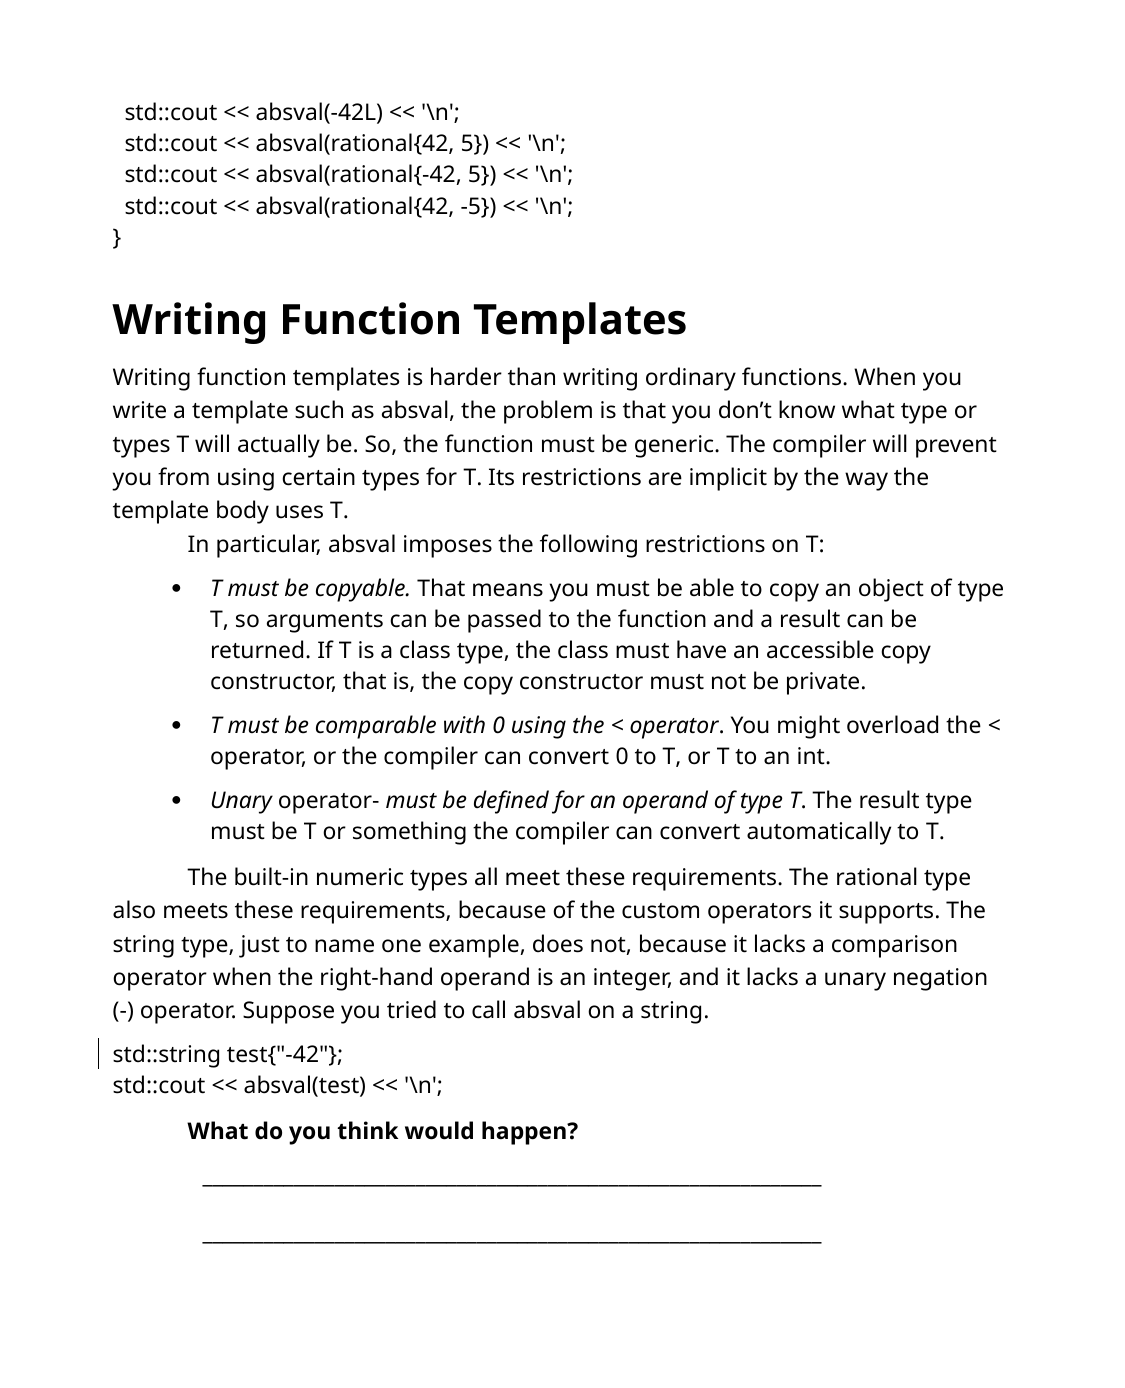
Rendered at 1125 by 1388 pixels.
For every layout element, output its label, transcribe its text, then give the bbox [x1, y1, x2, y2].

text std::string test{"-42"}; [112, 1038, 1012, 1069]
list _____________________________________________________________ [202, 1216, 1012, 1247]
text std::cout << absval(test) << '\n'; [112, 1069, 1012, 1101]
text In particular, absval imposes the following restrictions on T: [112, 526, 1012, 559]
text std::cout << absval(rational{42, 5}) << '\n'; [112, 127, 1012, 158]
text } [112, 221, 1012, 252]
text std::cout << absval(-42L) << '\n'; [112, 96, 1012, 127]
text std::cout << absval(rational{-42, 5}) << '\n'; [112, 158, 1012, 190]
list T must be copyable. That means you must be able to copy an object of type T, so arguments can be passed to the function and a result can be returned. If T is a class type, the class must have an accessible copy constructor, that is, the copy constructor must not be private. [172, 571, 1012, 696]
subtitle Writing Function Templates [112, 290, 1012, 346]
list Unary operator- must be defined for an operand of type T. The result type must be T or something the compiler can convert automatically to T. [172, 784, 1012, 846]
text What do you think would happen? [112, 1113, 1012, 1146]
text std::cout << absval(rational{42, -5}) << '\n'; [112, 190, 1012, 221]
text Writing function templates is harder than writing ordinary functions. When you write a template such as absval, the problem is that you don’t know what type or types T will actually be. So, the function must be generic. The compiler will prevent you from using certain types for T. Its restrictions are implicit by the way the template body uses T. [112, 359, 1012, 526]
text The built-in numeric types all meet these requirements. The rational type also meets these requirements, because of the custom operators it supports. The string type, just to name one example, does not, because it lacks a comparison operator when the right-hand operand is an integer, and it lacks a unary negation (-) operator. Suppose you tried to call absval on a string. [112, 859, 1012, 1026]
list _____________________________________________________________ [202, 1159, 1012, 1190]
list T must be comparable with 0 using the < operator. You might overload the < operator, or the compiler can convert 0 to T, or T to an int. [172, 709, 1012, 771]
